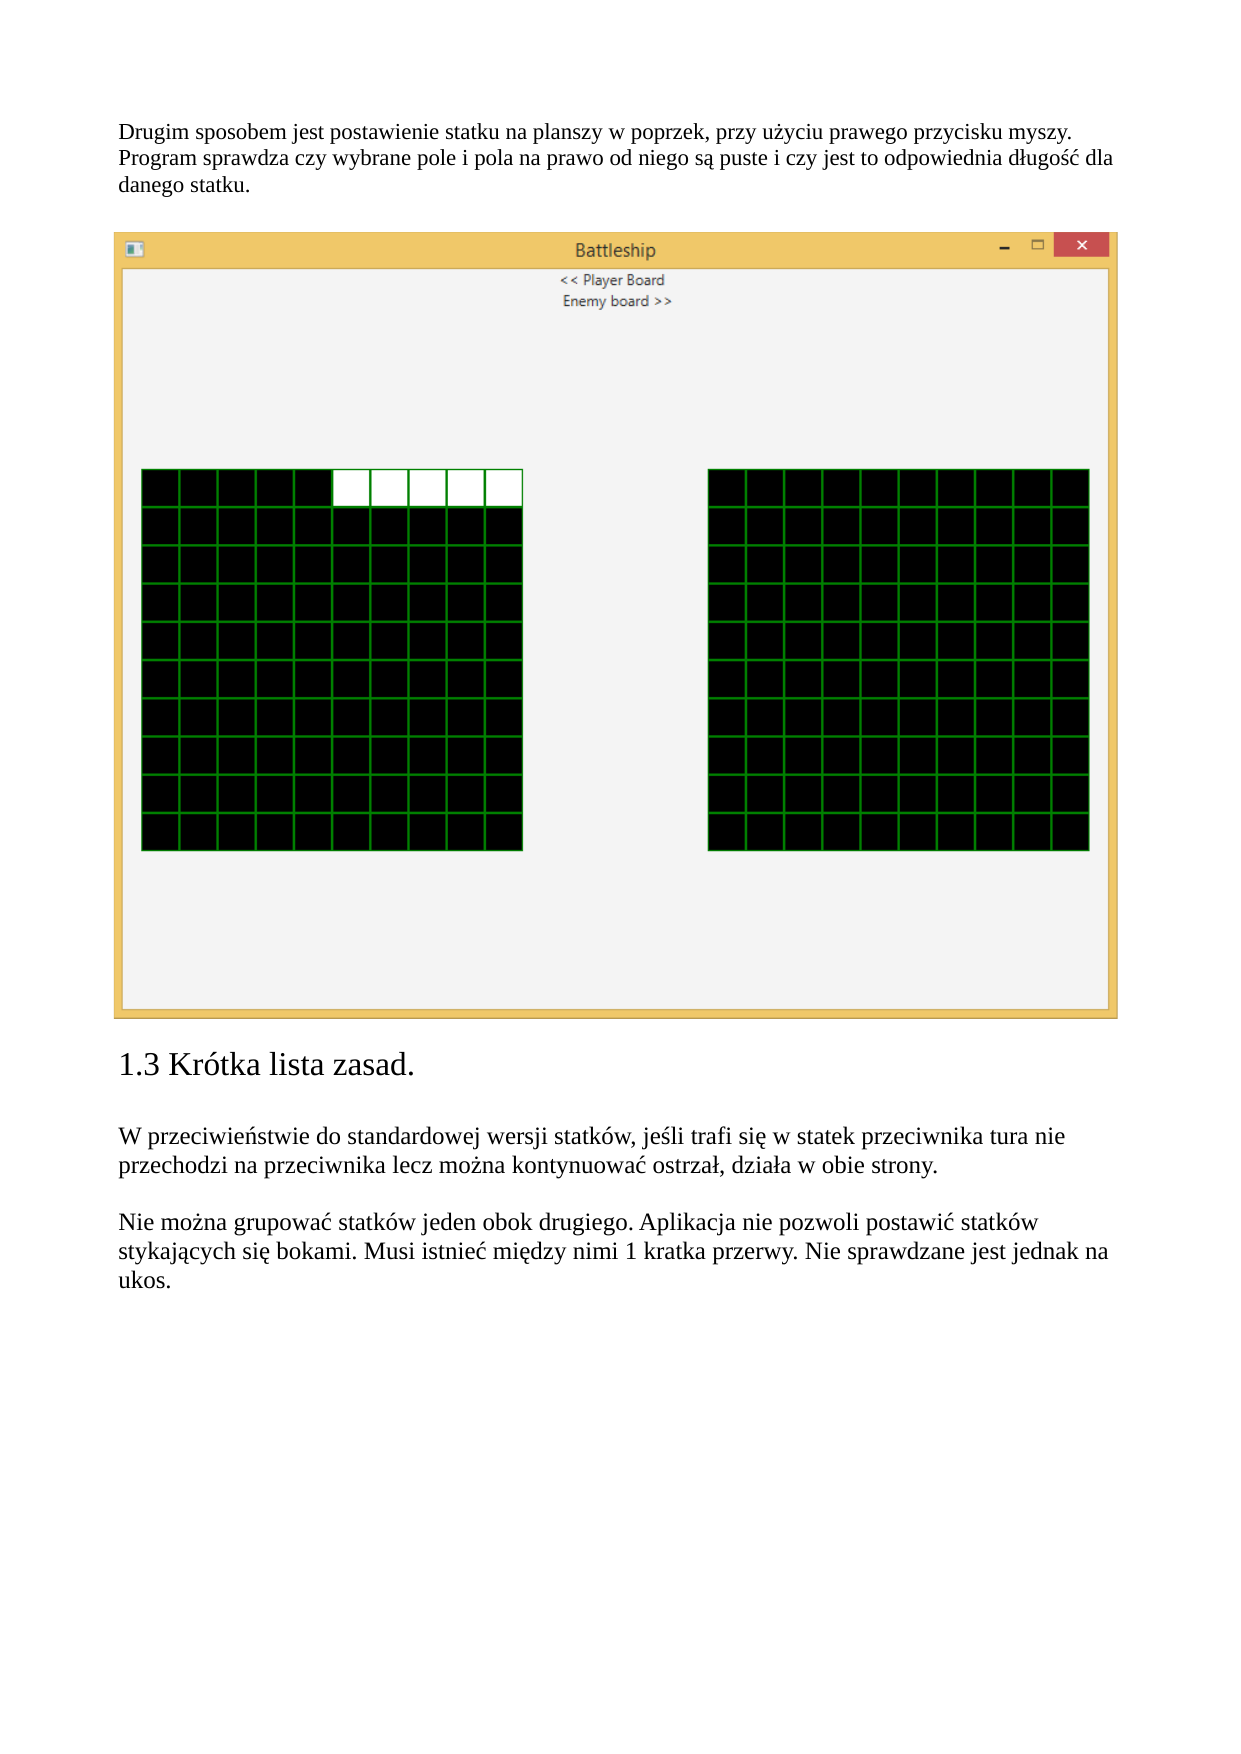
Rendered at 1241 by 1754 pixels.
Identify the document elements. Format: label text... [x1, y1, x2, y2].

text Drugim sposobem jest postawienie statku na planszy w poprzek, przy użyciu prawego przycisku myszy. Program sprawdza czy wybrane pole i pola na prawo od niego są puste i czy jest to odpowiednia długość dla danego statku. [118, 118, 1122, 197]
picture [113, 232, 1118, 1019]
text 1.3 Krótka lista zasad. W przeciwieństwie do standardowej wersji statków, jeśli trafi się w statek przeciwnika tura nie przechodzi na przeciwnika lecz można kontynuować ostrzał, działa w obie strony. Nie można grupować statków jeden obok drugiego. Aplikacja nie pozwoli postawić statków stykających się bokami. Musi istnieć między nimi 1 kratka przerwy. Nie sprawdzane jest jednak na ukos. [118, 1044, 1122, 1294]
